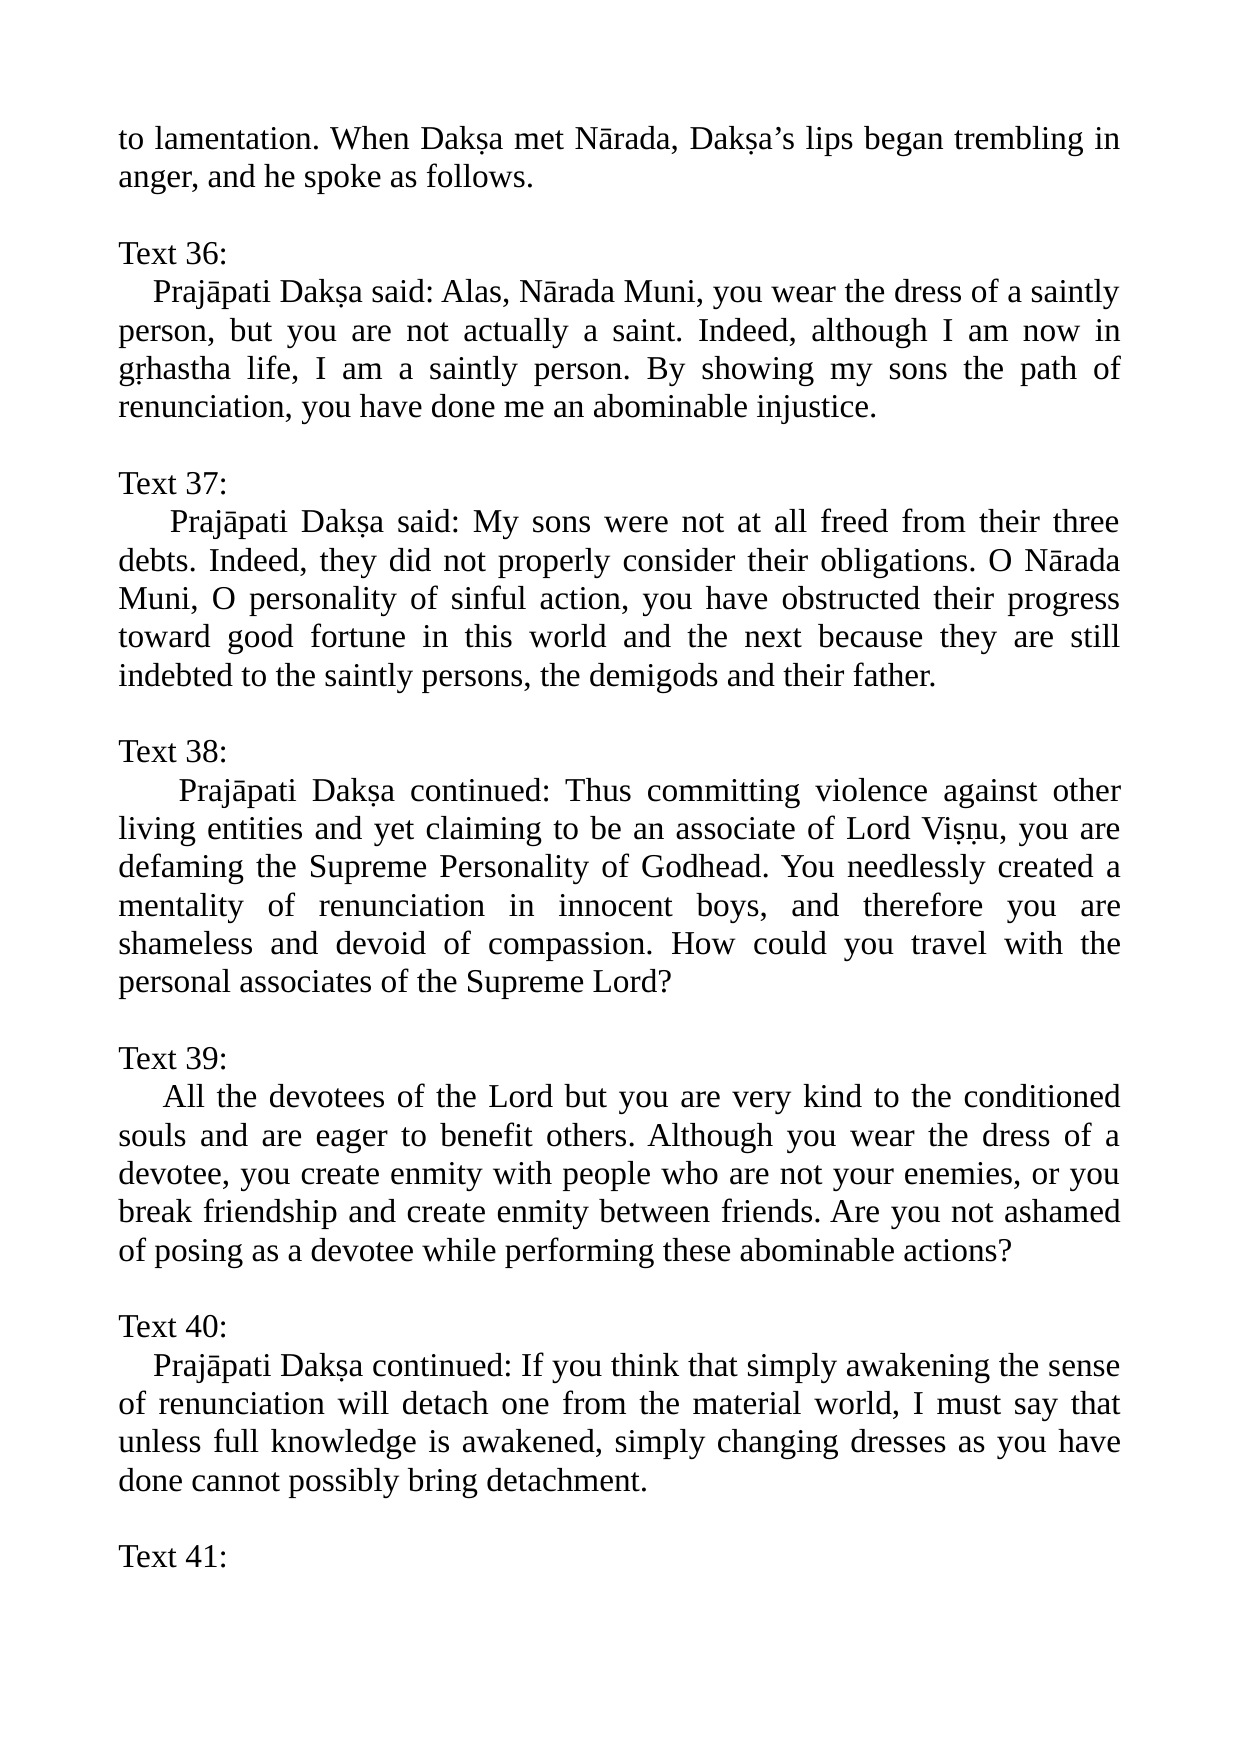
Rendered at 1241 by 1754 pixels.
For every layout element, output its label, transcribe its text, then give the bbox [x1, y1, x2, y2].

text All the devotees of the Lord but you are very kind to the conditioned souls and are eager to benefit others. Although you wear the dress of a devotee, you create enmity with people who are not your enemies, or you break friendship and create enmity between friends. Are you not ashamed of posing as a devotee while performing these abominable actions? [118, 1076, 1122, 1268]
text Text 41: [118, 1536, 1122, 1575]
text Text 39: [118, 1038, 1122, 1076]
text Prajāpati Dakṣa said: Alas, Nārada Muni, you wear the dress of a saintly person, but you are not actually a saint. Indeed, although I am now in gṛhastha life, I am a saintly person. By showing my sons the path of renunciation, you have done me an abominable injustice. [118, 271, 1122, 425]
text Prajāpati Dakṣa continued: If you think that simply awakening the sense of renunciation will detach one from the material world, I must say that unless full knowledge is awakened, simply changing dresses as you have done cannot possibly bring detachment. [118, 1345, 1122, 1498]
text Text 37: [118, 463, 1122, 501]
text to lamentation. When Dakṣa met Nārada, Dakṣa’s lips began trembling in anger, and he spoke as follows. [118, 118, 1122, 195]
text Prajāpati Dakṣa said: My sons were not at all freed from their three debts. Indeed, they did not properly consider their obligations. O Nārada Muni, O personality of sinful action, you have obstructed their progress toward good fortune in this world and the next because they are still indebted to the saintly persons, the demigods and their father. [118, 501, 1122, 693]
text Text 38: [118, 731, 1122, 770]
text Prajāpati Dakṣa continued: Thus committing violence against other living entities and yet claiming to be an associate of Lord Viṣṇu, you are defaming the Supreme Personality of Godhead. You needlessly created a mentality of renunciation in innocent boys, and therefore you are shameless and devoid of compassion. How could you travel with the personal associates of the Supreme Lord? [118, 770, 1122, 1000]
text Text 36: [118, 233, 1122, 271]
text Text 40: [118, 1306, 1122, 1345]
